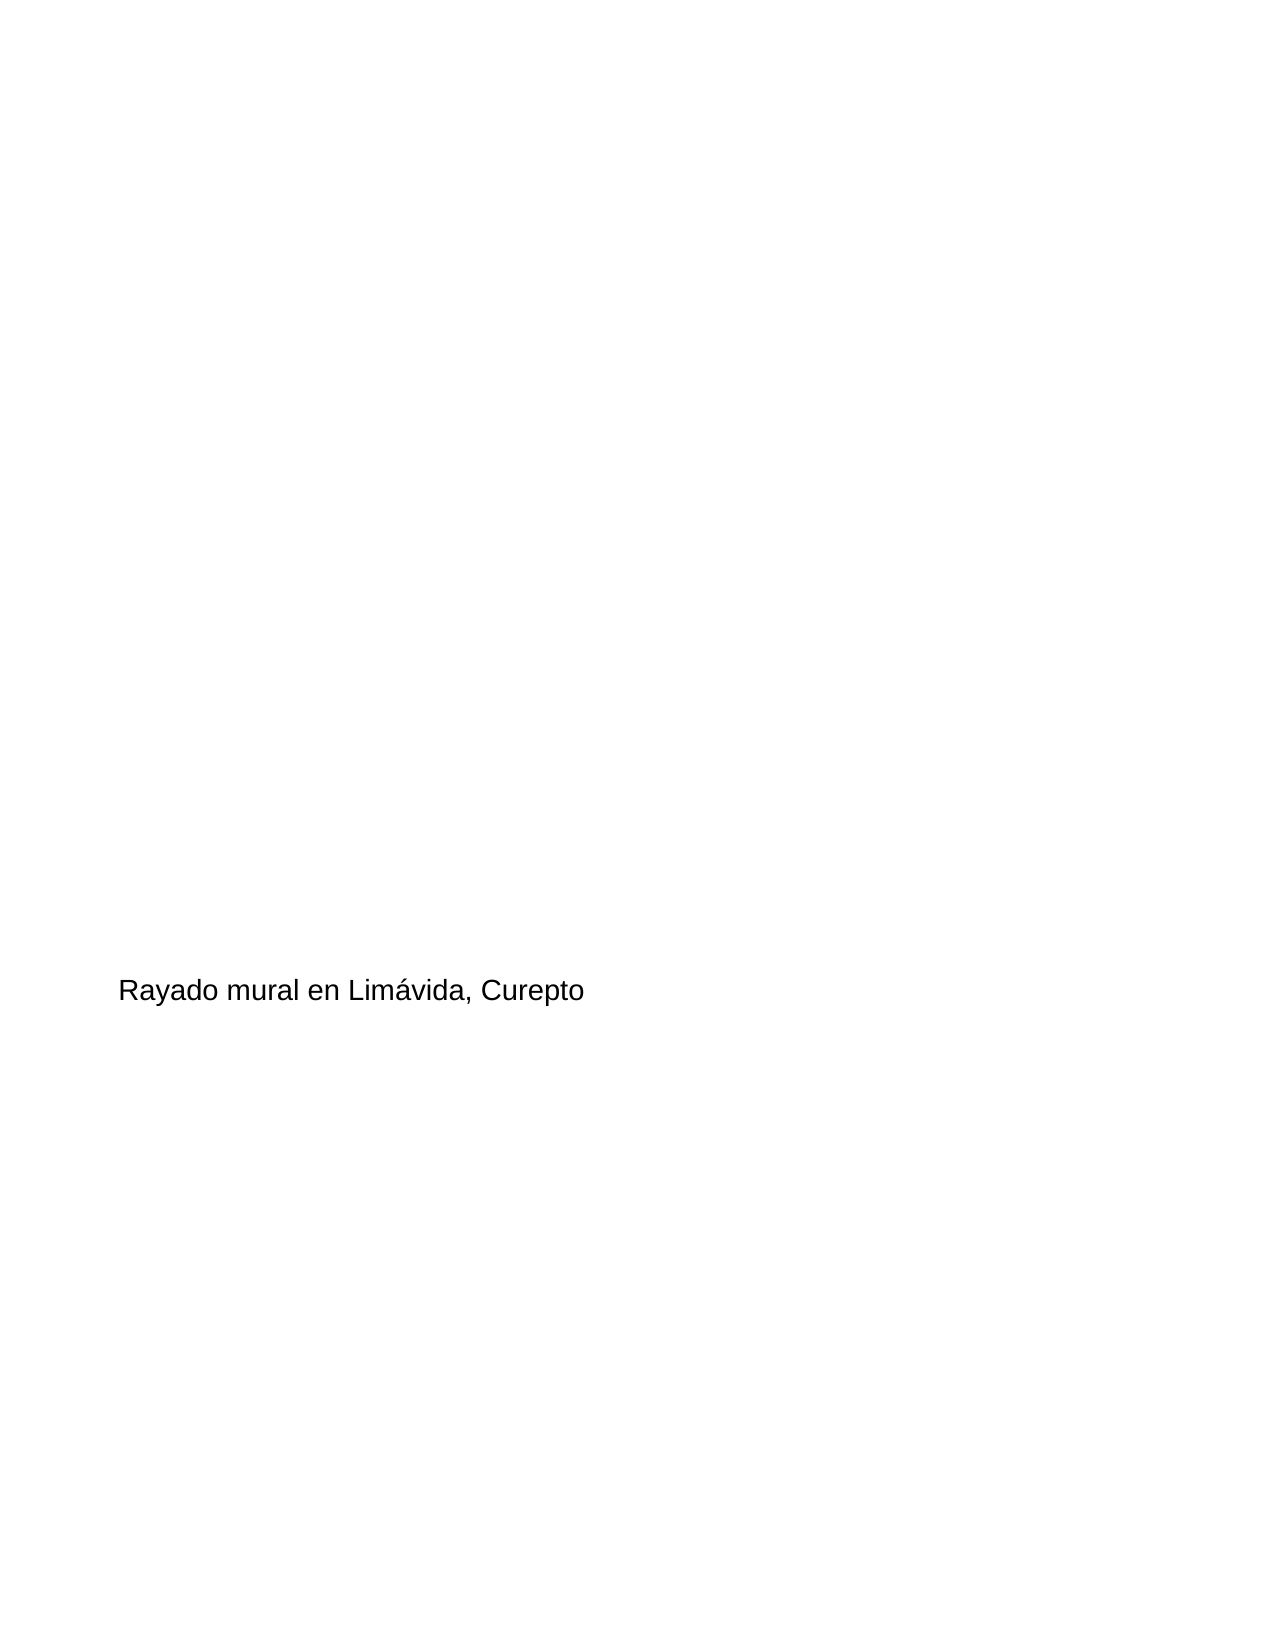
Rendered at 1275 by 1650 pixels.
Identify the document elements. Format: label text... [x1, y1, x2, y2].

text Rayado mural en Limávida, Curepto [118, 973, 1157, 1006]
